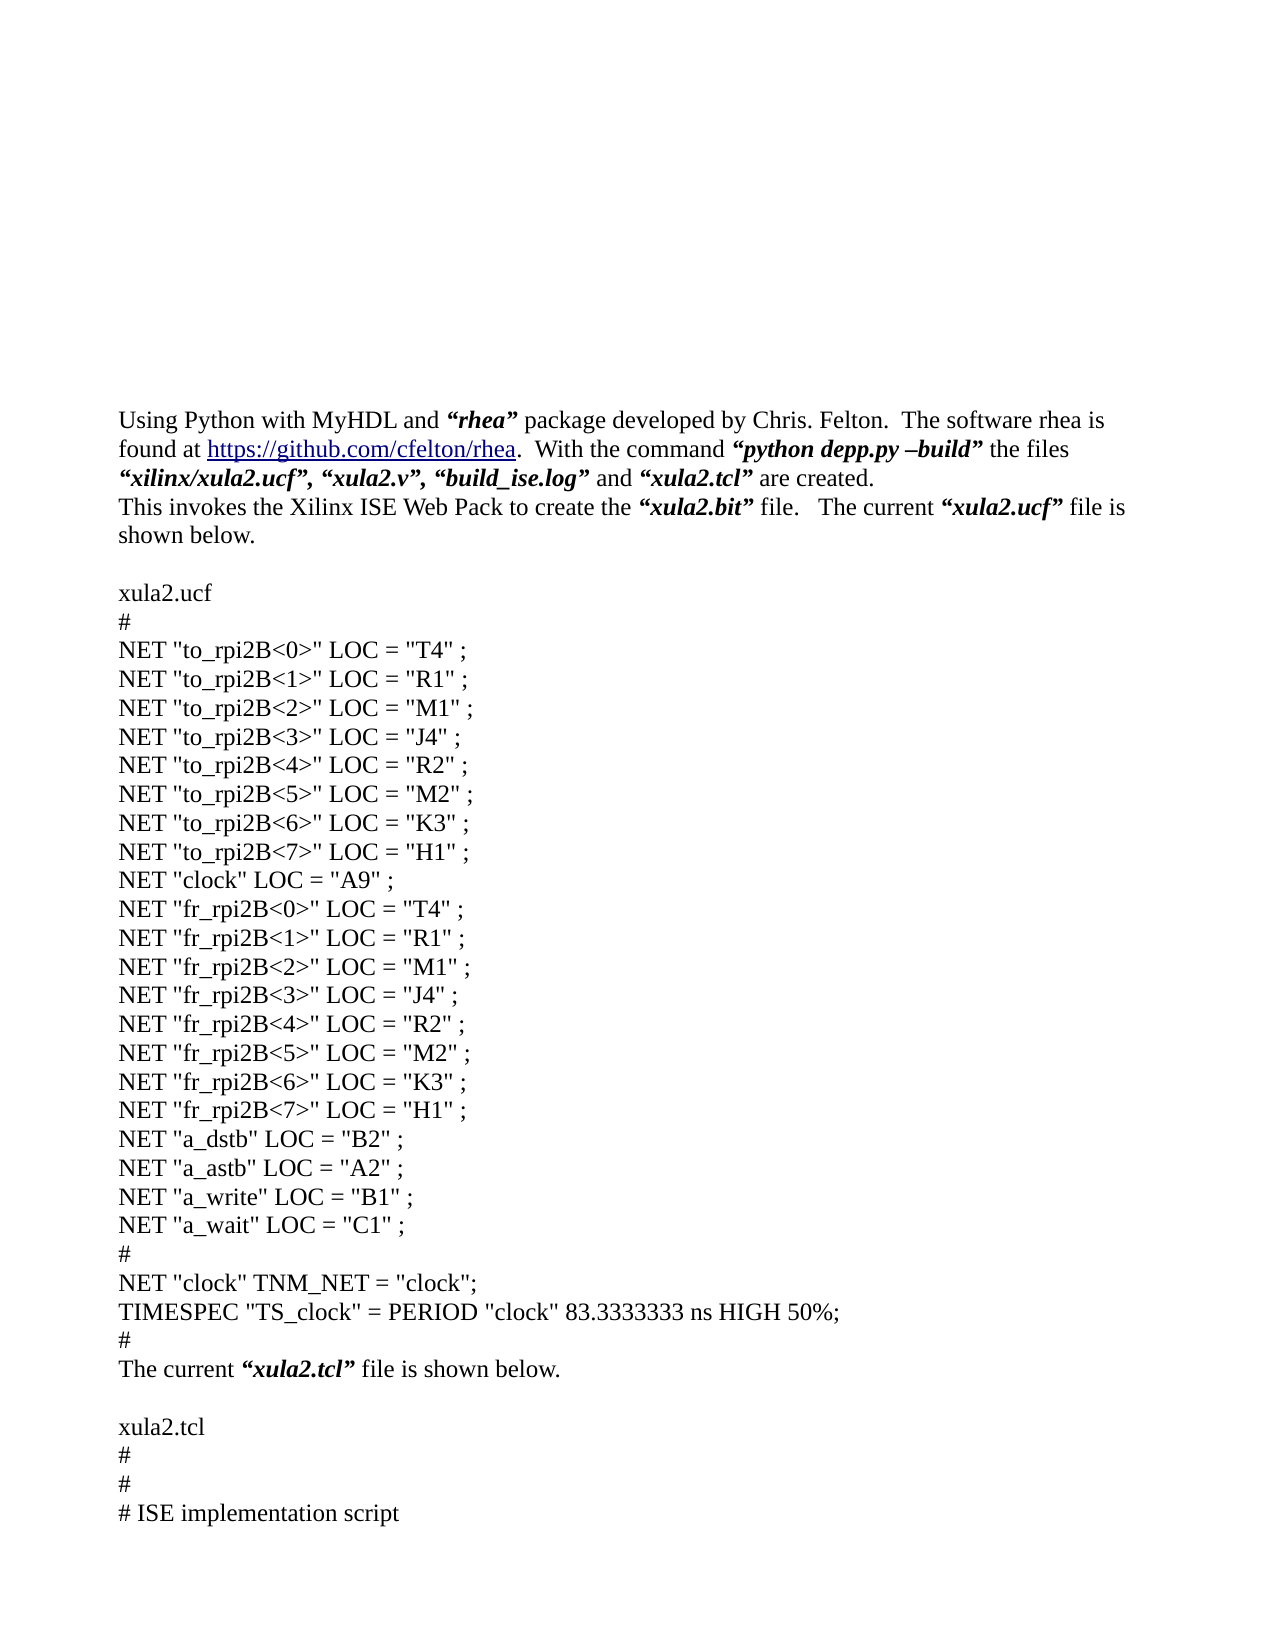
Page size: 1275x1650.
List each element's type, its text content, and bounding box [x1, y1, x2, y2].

text NET "to_rpi2B<3>" LOC = "J4" ; [118, 722, 1157, 751]
text This invokes the Xilinx ISE Web Pack to create the “xula2.bit” file. The current “xula2.ucf” file is shown below. [118, 492, 1157, 549]
text NET "to_rpi2B<1>" LOC = "R1" ; [118, 664, 1157, 693]
text NET "fr_rpi2B<5>" LOC = "M2" ; [118, 1038, 1157, 1067]
text # [118, 1239, 1157, 1268]
text NET "fr_rpi2B<3>" LOC = "J4" ; [118, 981, 1157, 1009]
text xula2.ucf [118, 578, 1157, 607]
text NET "fr_rpi2B<1>" LOC = "R1" ; [118, 923, 1157, 952]
text # [118, 1441, 1157, 1469]
text The current “xula2.tcl” file is shown below. [118, 1354, 1157, 1383]
text NET "a_wait" LOC = "C1" ; [118, 1211, 1157, 1239]
text # [118, 607, 1157, 636]
text NET "clock" LOC = "A9" ; [118, 866, 1157, 894]
text # ISE implementation script [118, 1498, 1157, 1527]
text NET "to_rpi2B<2>" LOC = "M1" ; [118, 693, 1157, 722]
text NET "to_rpi2B<4>" LOC = "R2" ; [118, 751, 1157, 779]
text NET "fr_rpi2B<4>" LOC = "R2" ; [118, 1009, 1157, 1038]
text # [118, 1326, 1157, 1354]
text NET "to_rpi2B<6>" LOC = "K3" ; [118, 808, 1157, 837]
text NET "fr_rpi2B<7>" LOC = "H1" ; [118, 1096, 1157, 1124]
text NET "a_dstb" LOC = "B2" ; [118, 1124, 1157, 1153]
text NET "to_rpi2B<5>" LOC = "M2" ; [118, 779, 1157, 808]
text # [118, 1469, 1157, 1498]
text NET "to_rpi2B<7>" LOC = "H1" ; [118, 837, 1157, 866]
text xula2.tcl [118, 1412, 1157, 1441]
text TIMESPEC "TS_clock" = PERIOD "clock" 83.3333333 ns HIGH 50%; [118, 1297, 1157, 1326]
text NET "fr_rpi2B<0>" LOC = "T4" ; [118, 894, 1157, 923]
text NET "to_rpi2B<0>" LOC = "T4" ; [118, 636, 1157, 664]
text NET "fr_rpi2B<2>" LOC = "M1" ; [118, 952, 1157, 981]
text NET "fr_rpi2B<6>" LOC = "K3" ; [118, 1067, 1157, 1096]
text NET "a_astb" LOC = "A2" ; [118, 1153, 1157, 1182]
text Using Python with MyHDL and “rhea” package developed by Chris. Felton. The software rhea is found at https://github.com/cfelton/rhea. With the command “python depp.py –build” the files “xilinx/xula2.ucf”, “xula2.v”, “build_ise.log” and “xula2.tcl” are created. [118, 406, 1157, 492]
text NET "a_write" LOC = "B1" ; [118, 1182, 1157, 1211]
text NET "clock" TNM_NET = "clock"; [118, 1268, 1157, 1297]
